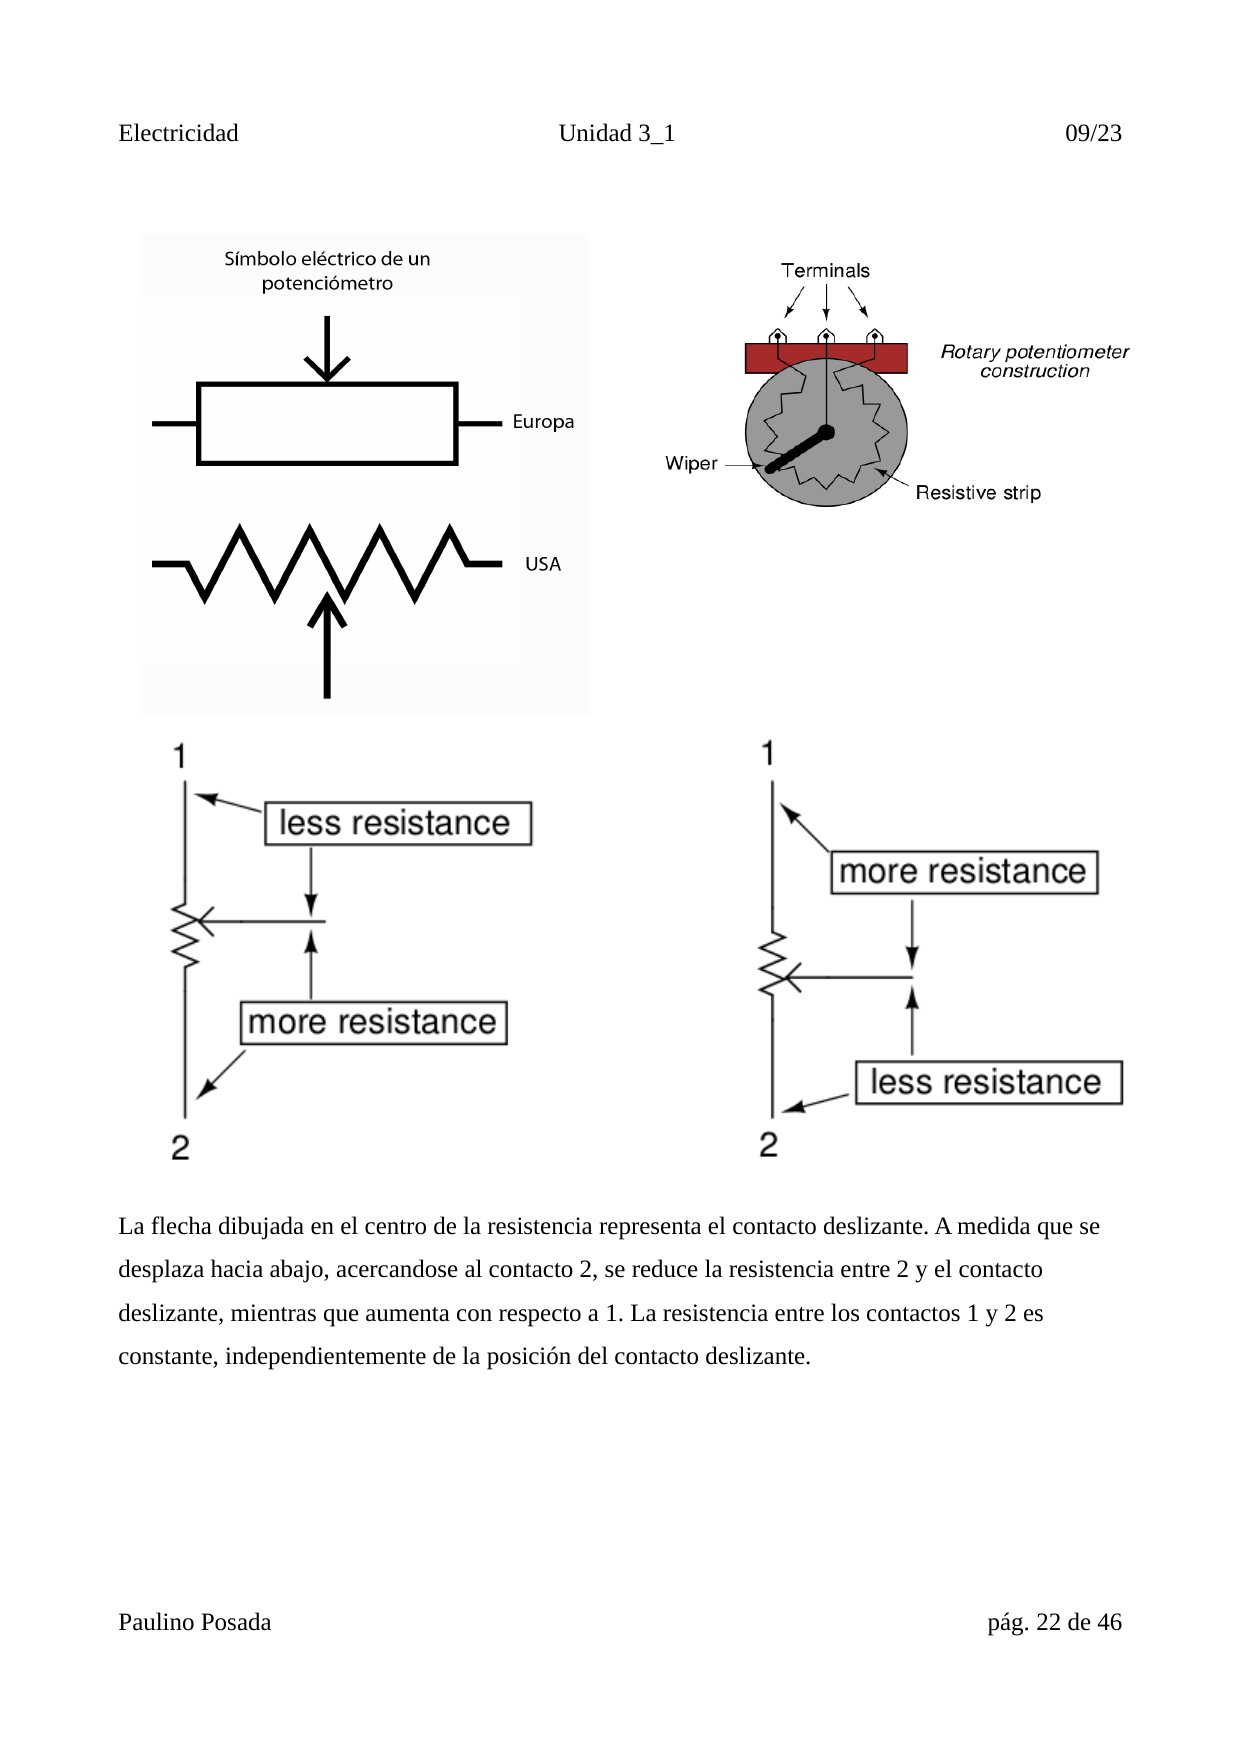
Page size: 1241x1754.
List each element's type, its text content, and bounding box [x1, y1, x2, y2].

text La flecha dibujada en el centro de la resistencia representa el contacto deslizante. A medida que se desplaza hacia abajo, acercandose al contacto 2, se reduce la resistencia entre 2 y el contacto deslizante, mientras que aumenta con respecto a 1. La resistencia entre los contactos 1 y 2 es constante, independientemente de la posición del contacto deslizante. [118, 1211, 1122, 1369]
picture [140, 234, 590, 716]
picture [138, 727, 1143, 1184]
picture [621, 252, 1147, 524]
